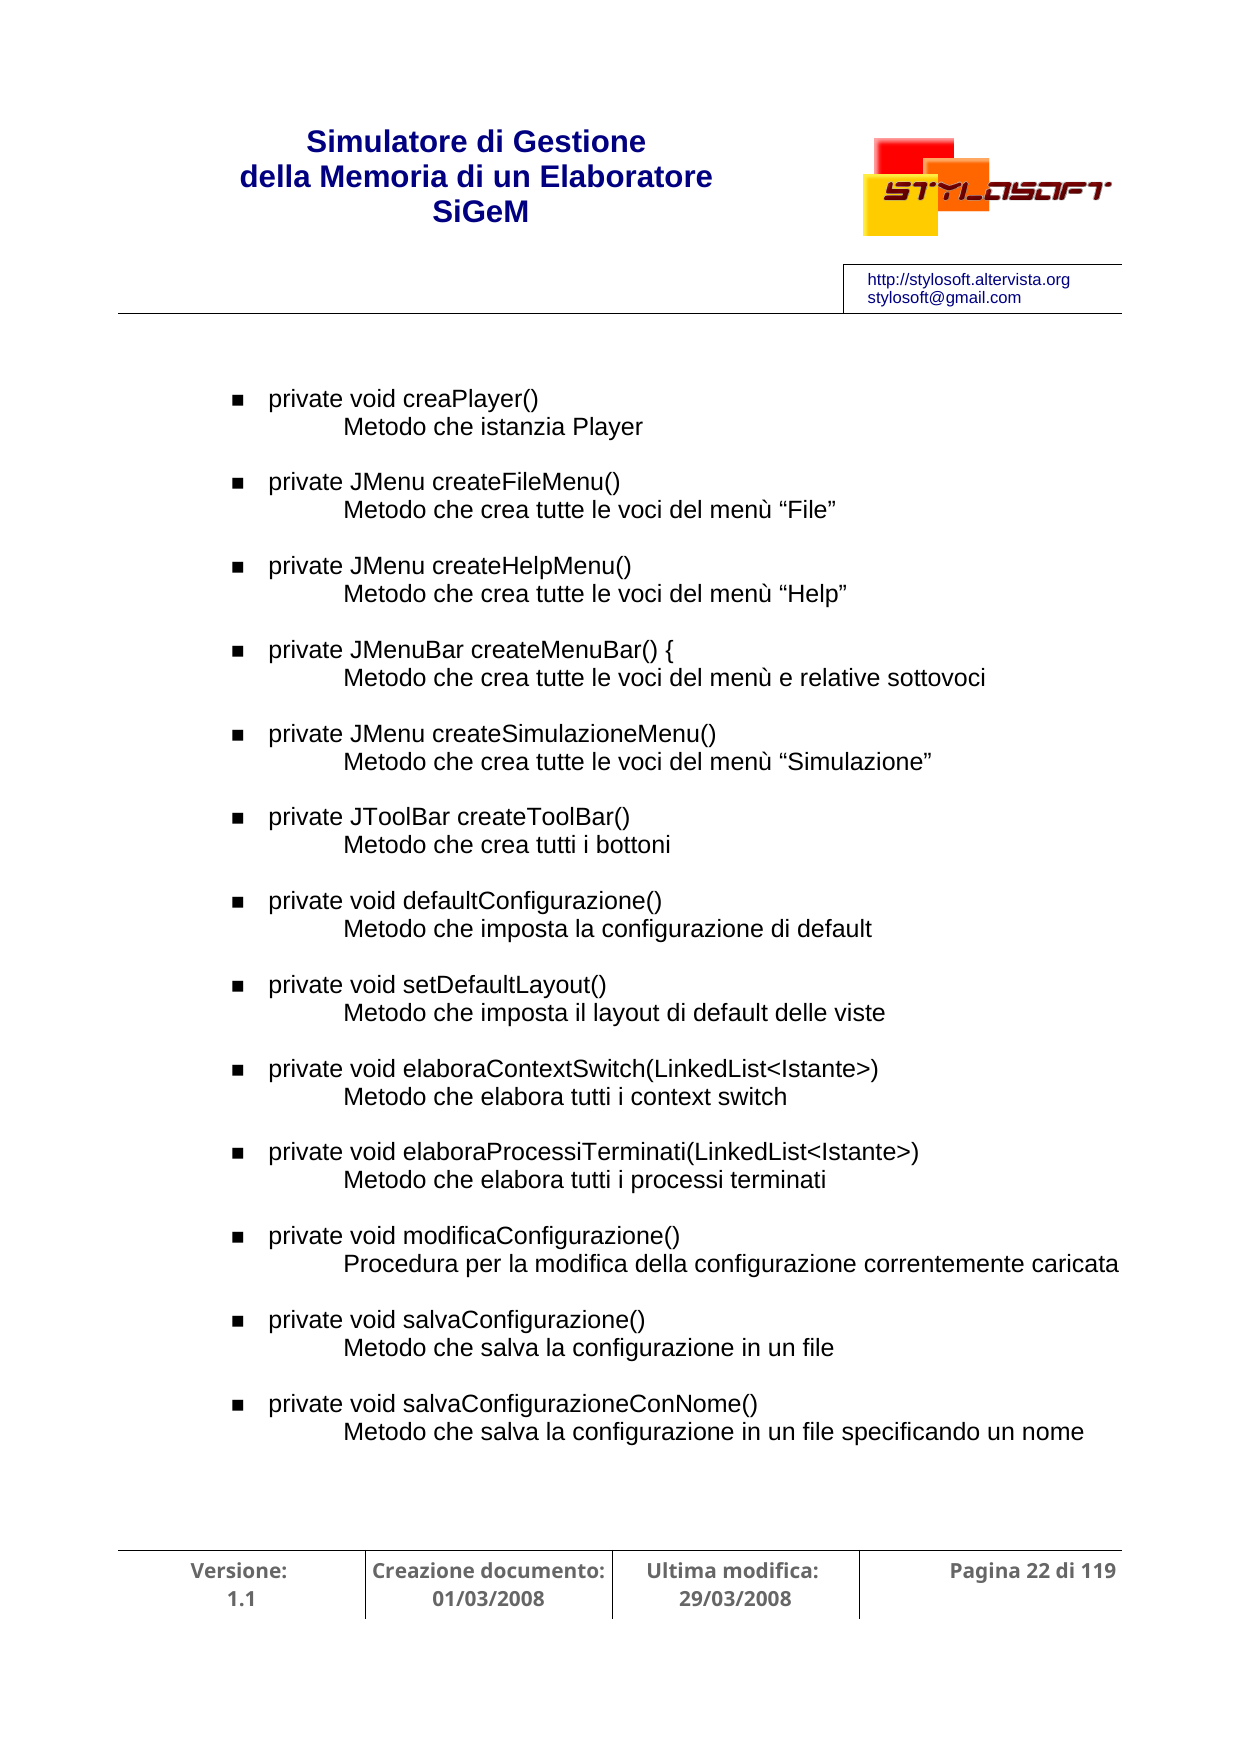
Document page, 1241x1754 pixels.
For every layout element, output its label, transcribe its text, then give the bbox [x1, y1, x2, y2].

list Metodo che imposta la configurazione di default [306, 831, 1122, 859]
list Metodo che crea tutte le voci del menù e relative sottovoci [306, 580, 1122, 608]
picture [848, 123, 1117, 247]
list private void salvaConfigurazioneConNome() [231, 1306, 1122, 1334]
list private JMenuBar createMenuBar() { [231, 552, 1122, 580]
list Metodo che salva la configurazione in un file [306, 1250, 1122, 1278]
list private void defaultConfigurazione() [231, 803, 1122, 831]
list private void elaboraContextSwitch(LinkedList<Istante>) [231, 971, 1122, 999]
list private JMenu createSimulazioneMenu() [231, 636, 1122, 664]
list private JToolBar createToolBar() [231, 719, 1122, 747]
list public void setIstanteZero() [231, 1389, 1122, 1417]
list Metodo che crea tutte le voci del menù “Help” [306, 496, 1122, 524]
list private JMenu createFileMenu() [231, 384, 1122, 412]
list private void modificaConfigurazione() [231, 1138, 1122, 1166]
list Metodo che crea tutti i bottoni [306, 747, 1122, 775]
list Metodo che crea tutte le voci del menù “File” [306, 412, 1122, 440]
list Metodo che elabora tutti i context switch [306, 999, 1122, 1027]
list Metodo che elabora tutti i processi terminati [306, 1082, 1122, 1110]
list Metodo che inizializza le viste e prepara l'applicazione per l'esecuzione della simulazione [306, 1417, 1122, 1473]
list Metodo che salva la configurazione in un file specificando un nome [306, 1334, 1122, 1362]
list private void salvaConfigurazione() [231, 1222, 1122, 1250]
list Metodo che crea tutte le voci del menù “Simulazione” [306, 664, 1122, 692]
list Metodo che imposta il layout di default delle viste [306, 915, 1122, 943]
list private JMenu createHelpMenu() [231, 468, 1122, 496]
list private void elaboraProcessiTerminati(LinkedList<Istante>) [231, 1054, 1122, 1082]
list Procedura per la modifica della configurazione correntemente caricata [306, 1166, 1122, 1194]
list private void setDefaultLayout() [231, 887, 1122, 915]
